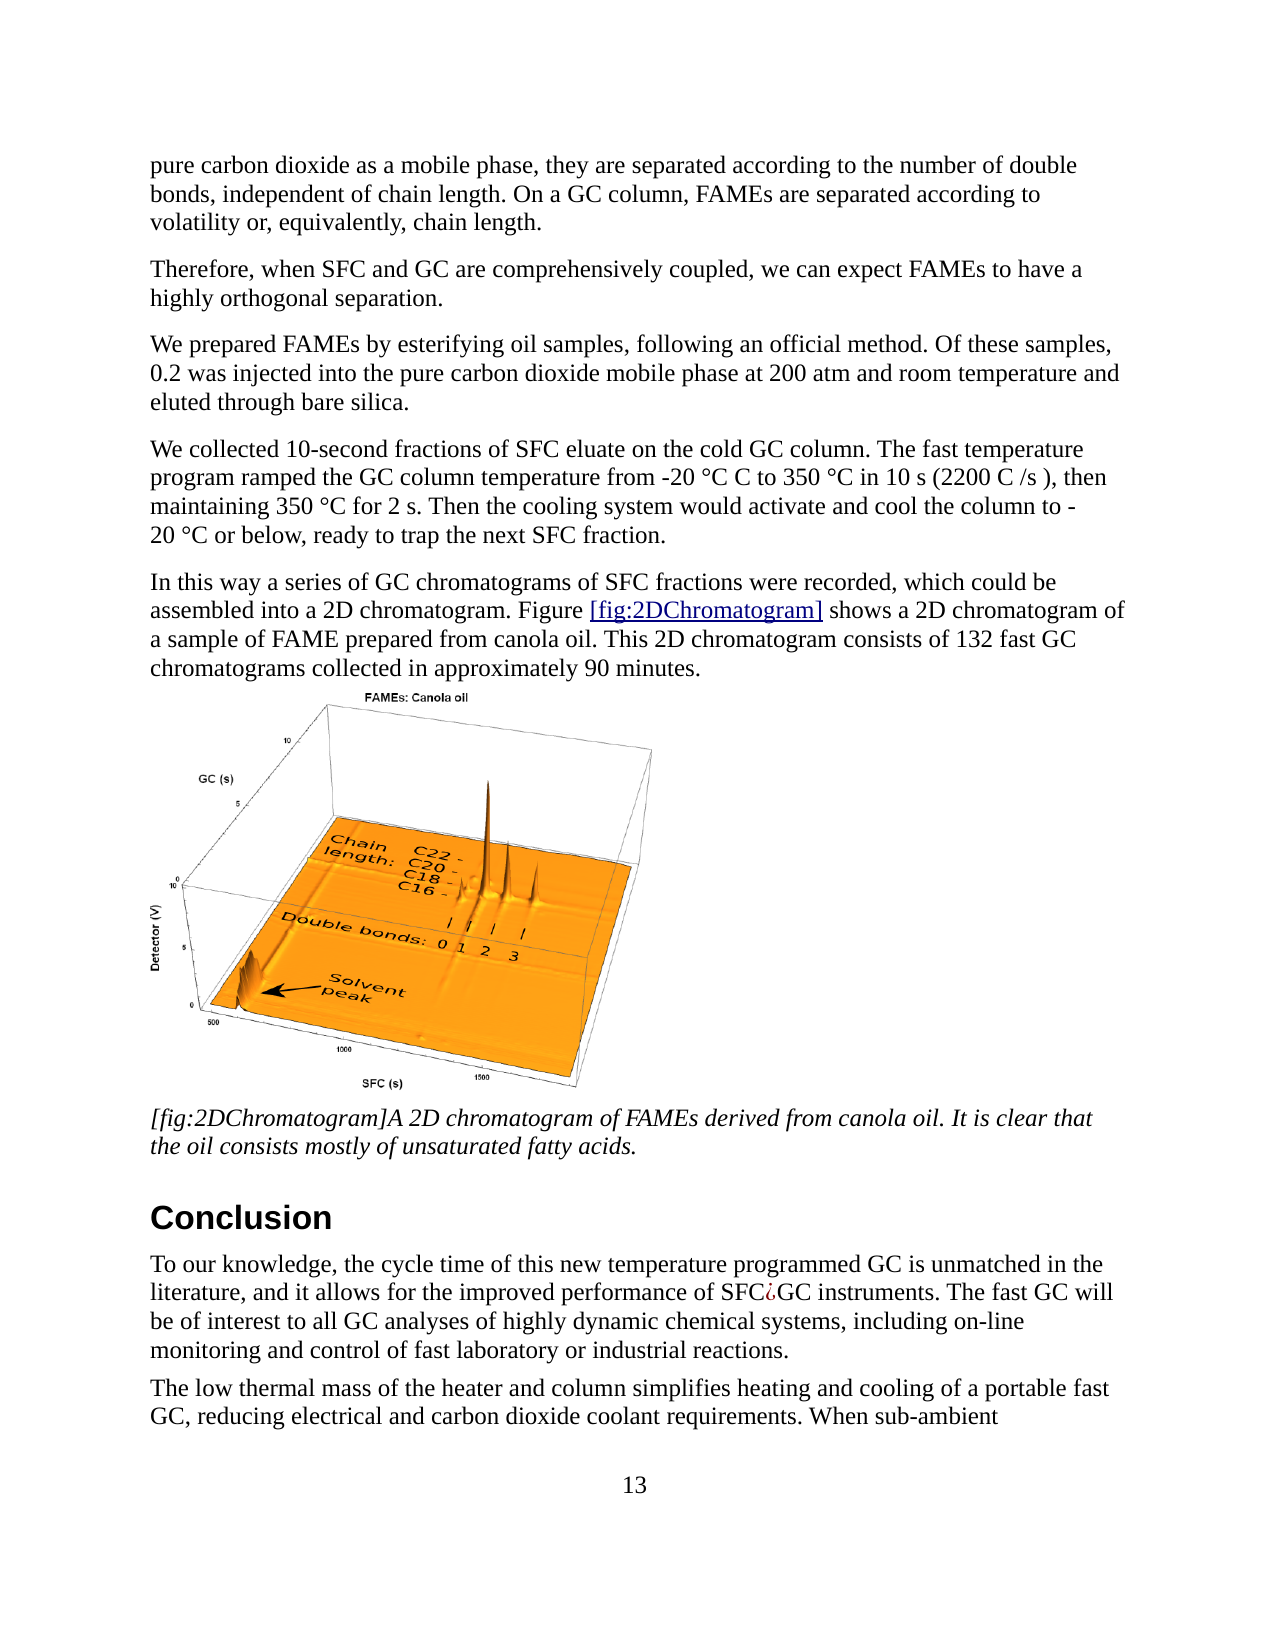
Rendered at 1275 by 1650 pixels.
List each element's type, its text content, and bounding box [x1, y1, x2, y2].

picture [150, 690, 652, 1091]
text pure carbon dioxide as a mobile phase, they are separated according to the number of double bonds, independent of chain length. On a GC column, FAMEs are separated according to volatility or, equivalently, chain length. [150, 150, 1125, 236]
subtitle Conclusion [150, 1198, 1125, 1236]
text Therefore, when SFC and GC are comprehensively coupled, we can expect FAMEs to have a highly orthogonal separation. [150, 254, 1125, 312]
text The low thermal mass of the heater and column simplifies heating and cooling of a portable fast GC, reducing electrical and carbon dioxide coolant requirements. When sub-ambient [150, 1373, 1125, 1430]
text We collected 10-second fractions of SFC eluate on the cold GC column. The fast temperature program ramped the GC column temperature from -20 °C C to 350 °C in 10 s (2200 C /s ), then maintaining 350 °C for 2 s. Then the cooling system would activate and cool the column to -20 °C or below, ready to trap the next SFC fraction. [150, 434, 1125, 549]
text We prepared FAMEs by esterifying oil samples, following an official method. Of these samples, 0.2 was injected into the pure carbon dioxide mobile phase at 200 atm and room temperature and eluted through bare silica. [150, 329, 1125, 416]
text In this way a series of GC chromatograms of SFC fractions were recorded, which could be assembled into a 2D chromatogram. Figure [fig:2DChromatogram] shows a 2D chromatogram of a sample of FAME prepared from canola oil. This 2D chromatogram consists of 132 fast GC chromatograms collected in approximately 90 minutes. [150, 567, 1125, 682]
text [fig:2DChromatogram]A 2D chromatogram of FAMEs derived from canola oil. It is clear that the oil consists mostly of unsaturated fatty acids. [150, 1103, 1125, 1160]
text To our knowledge, the cycle time of this new temperature programmed GC is unmatched in the literature, and it allows for the improved performance of SFCGC instruments. The fast GC will be of interest to all GC analyses of highly dynamic chemical systems, including on-line monitoring and control of fast laboratory or industrial reactions. [150, 1249, 1125, 1364]
